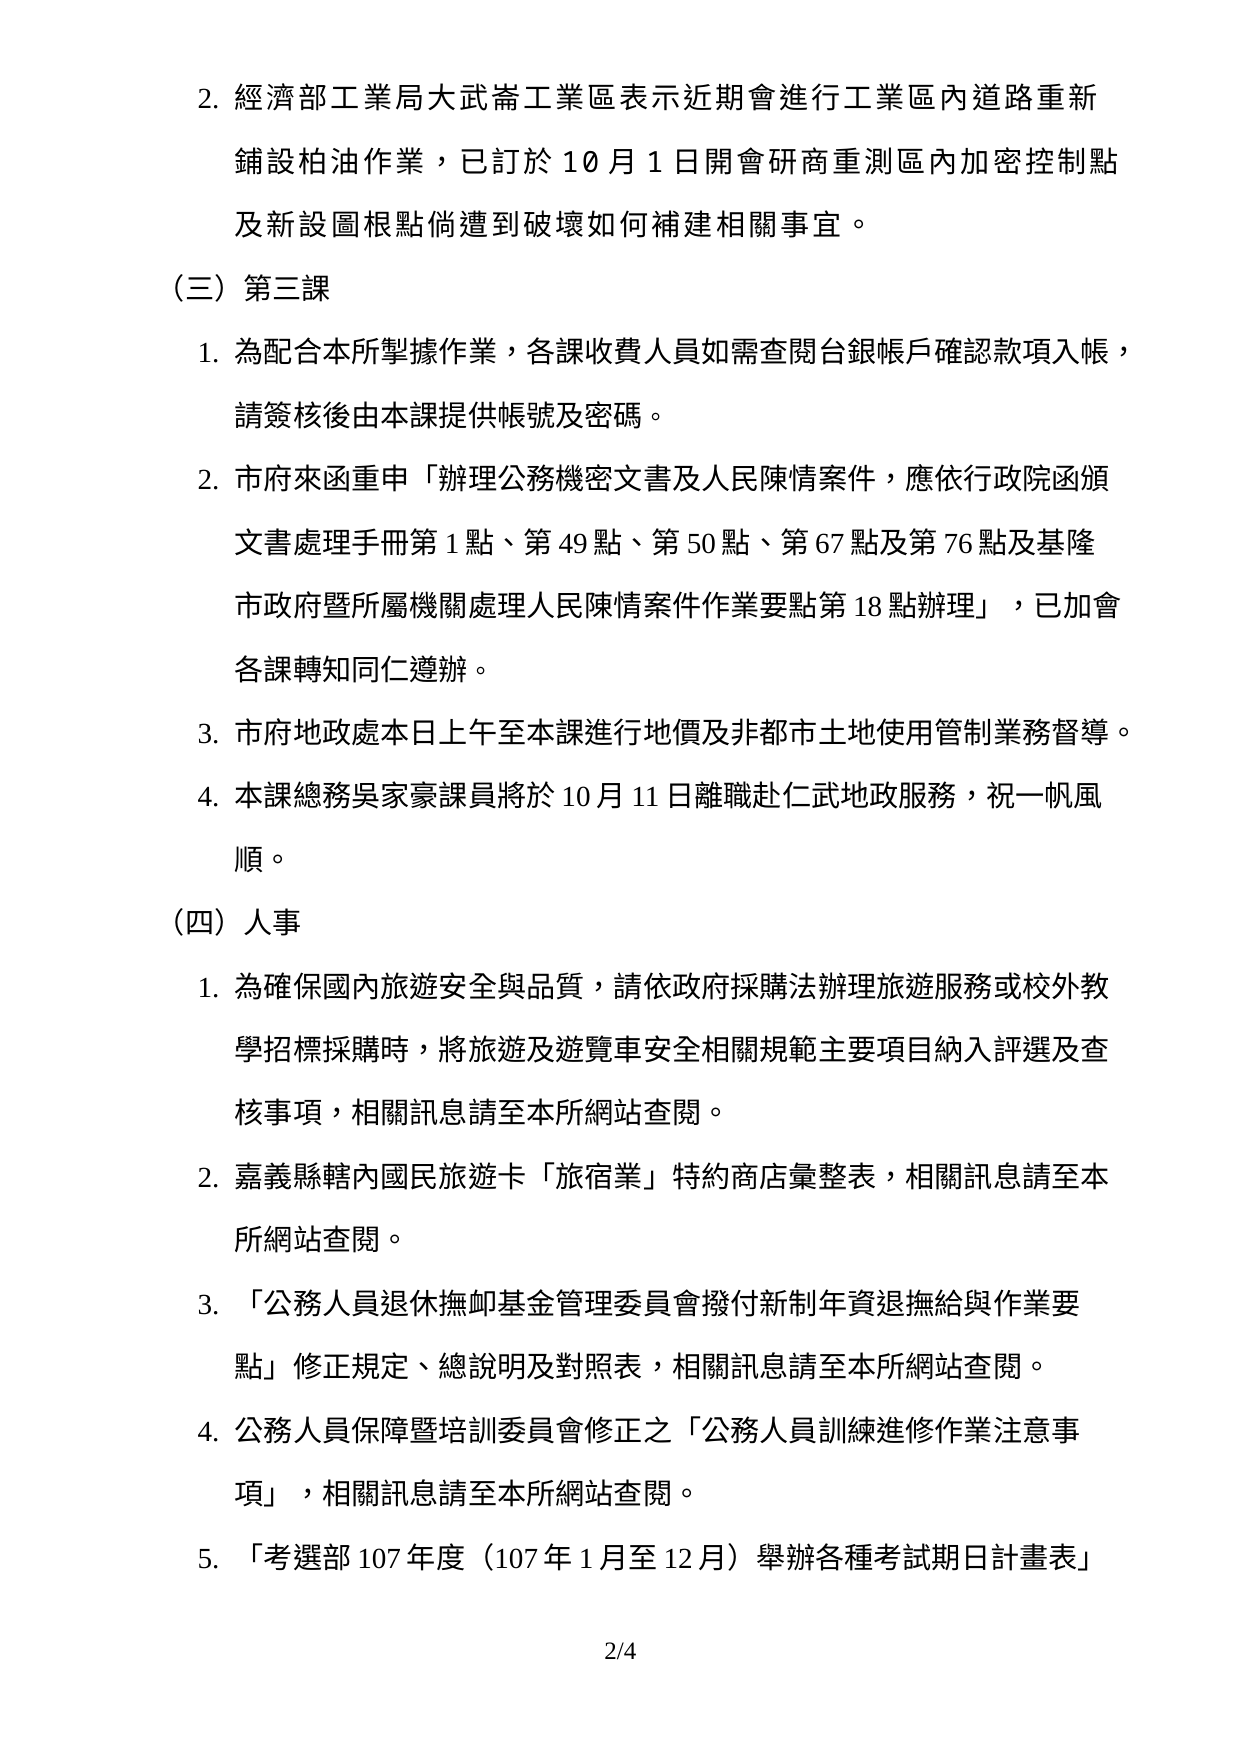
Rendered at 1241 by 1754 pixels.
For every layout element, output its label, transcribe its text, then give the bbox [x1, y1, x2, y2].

list 市府來函重申「辦理公務機密文書及人民陳情案件，應依行政院函頒文書處理手冊第1點、第49點、第50點、第67點及第76點及基隆市政府暨所屬機關處理人民陳情案件作業要點第18點辦理」，已加會各課轉知同仁遵辦。 [197, 456, 1122, 688]
list 公務人員保障暨培訓委員會修正之「公務人員訓練進修作業注意事項」，相關訊息請至本所網站查閱。 [197, 1407, 1122, 1513]
list 為確保國內旅遊安全與品質，請依政府採購法辦理旅遊服務或校外教學招標採購時，將旅遊及遊覽車安全相關規範主要項目納入評選及查核事項，相關訊息請至本所網站查閱。 [197, 963, 1122, 1132]
list 市府地政處本日上午至本課進行地價及非都市土地使用管制業務督導。 [197, 709, 1122, 752]
list 嘉義縣轄內國民旅遊卡「旅宿業」特約商店彙整表，相關訊息請至本所網站查閱。 [197, 1153, 1122, 1259]
list 「公務人員退休撫卹基金管理委員會撥付新制年資退撫給與作業要點」修正規定、總說明及對照表，相關訊息請至本所網站查閱。 [197, 1280, 1122, 1386]
list 第三課 [156, 265, 1122, 308]
list 「考選部107年度（107年1月至12月）舉辦各種考試期日計畫表」 [197, 1534, 1122, 1576]
list 經濟部工業局大武崙工業區表示近期會進行工業區內道路重新鋪設柏油作業，已訂於10月1日開會研商重測區內加密控制點及新設圖根點倘遭到破壞如何補建相關事宜。 [197, 75, 1122, 244]
list 為配合本所掣據作業，各課收費人員如需查閱台銀帳戶確認款項入帳，請簽核後由本課提供帳號及密碼。 [197, 329, 1122, 434]
list 本課總務吳家豪課員將於10月11日離職赴仁武地政服務，祝一帆風順。 [197, 773, 1122, 879]
list 人事 [156, 900, 1122, 942]
